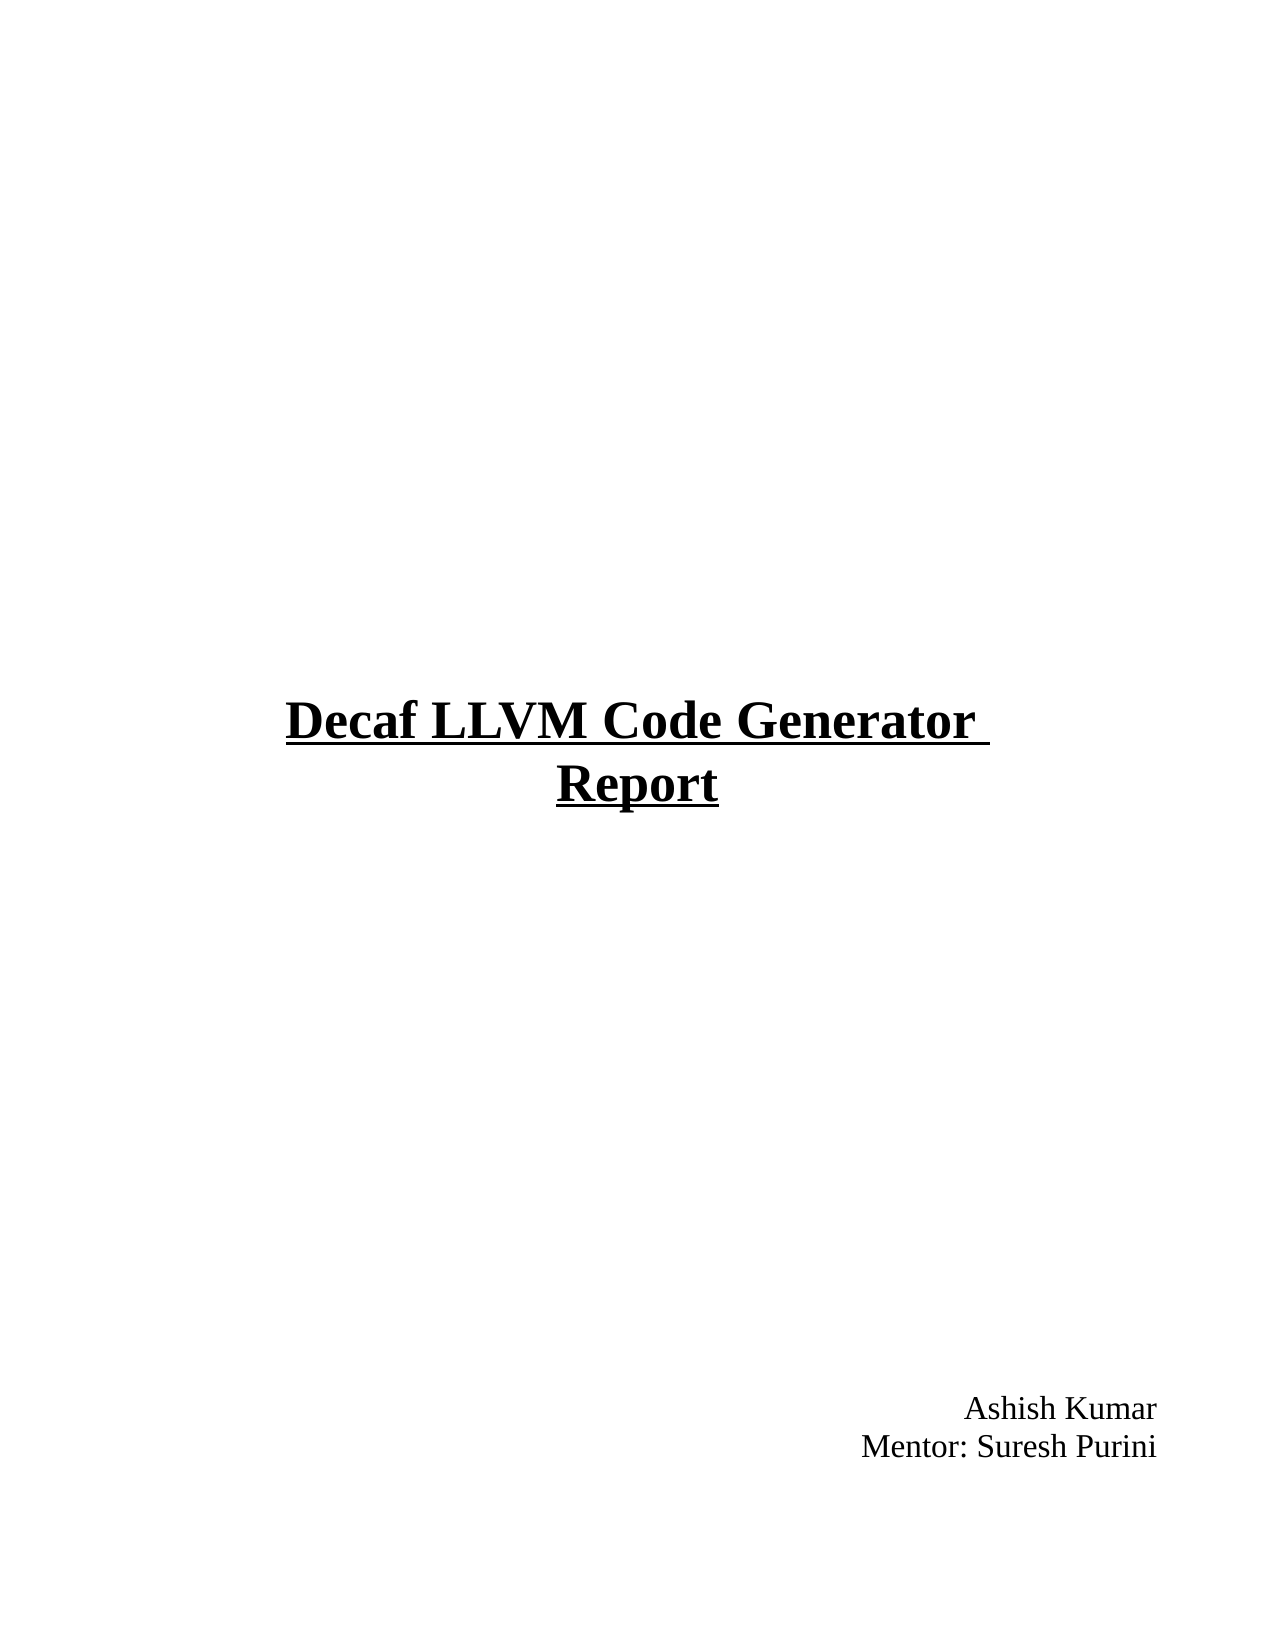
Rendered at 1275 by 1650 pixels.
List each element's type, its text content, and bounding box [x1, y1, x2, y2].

text Decaf LLVM Code Generator [118, 688, 1157, 751]
text Ashish Kumar [118, 1388, 1157, 1426]
text Mentor: Suresh Purini [118, 1426, 1157, 1464]
text Report [118, 751, 1157, 813]
